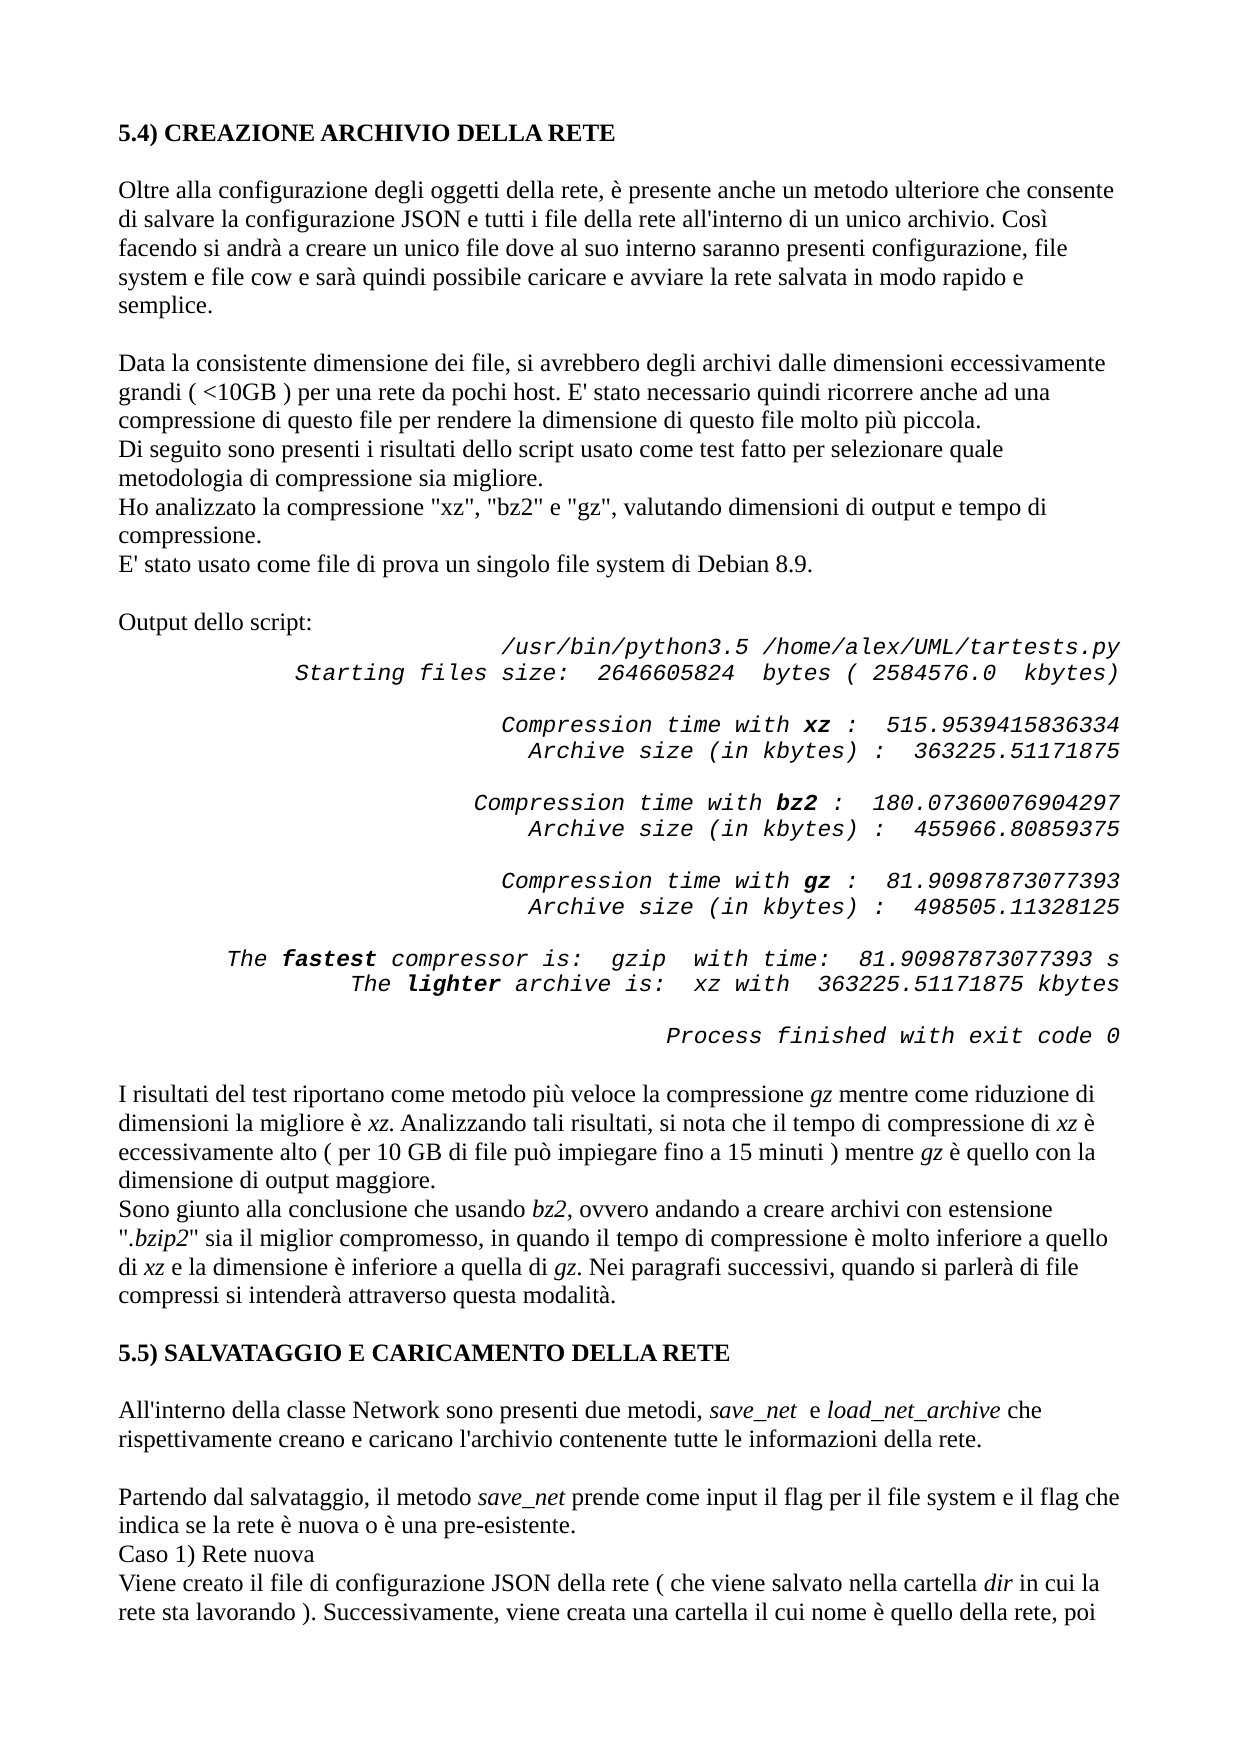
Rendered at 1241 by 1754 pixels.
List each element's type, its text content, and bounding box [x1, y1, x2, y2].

text Di seguito sono presenti i risultati dello script usato come test fatto per selezionare quale metodologia di compressione sia migliore. [118, 434, 1122, 492]
text Output dello script: [118, 607, 1122, 636]
text Process finished with exit code 0 [118, 1025, 1122, 1051]
text All'interno della classe Network sono presenti due metodi, save_net e load_net_archive che rispettivamente creano e caricano l'archivio contenente tutte le informazioni della rete. [118, 1396, 1122, 1453]
text Partendo dal salvataggio, il metodo save_net prende come input il flag per il file system e il flag che indica se la rete è nuova o è una pre-esistente. [118, 1482, 1122, 1539]
text Ho analizzato la compressione "xz", "bz2" e "gz", valutando dimensioni di output e tempo di compressione. [118, 492, 1122, 549]
text Archive size (in kbytes) : 455966.80859375 [118, 817, 1122, 843]
text /usr/bin/python3.5 /home/alex/UML/tartests.py [118, 636, 1122, 662]
text Caso 1) Rete nuova [118, 1539, 1122, 1568]
text E' stato usato come file di prova un singolo file system di Debian 8.9. [118, 549, 1122, 578]
text Starting files size: 2646605824 bytes ( 2584576.0 kbytes) [118, 662, 1122, 687]
text I risultati del test riportano come metodo più veloce la compressione gz mentre come riduzione di dimensioni la migliore è xz. Analizzando tali risultati, si nota che il tempo di compressione di xz è eccessivamente alto ( per 10 GB di file può impiegare fino a 15 minuti ) mentre gz è quello con la dimensione di output maggiore. [118, 1079, 1122, 1194]
text Compression time with bz2 : 180.07360076904297 [118, 791, 1122, 817]
text Compression time with xz : 515.9539415836334 [118, 713, 1122, 739]
text Compression time with gz : 81.90987873077393 [118, 869, 1122, 895]
text Sono giunto alla conclusione che usando bz2, ovvero andando a creare archivi con estensione ".bzip2" sia il miglior compromesso, in quando il tempo di compressione è molto inferiore a quello di xz e la dimensione è inferiore a quella di gz. Nei paragrafi successivi, quando si parlerà di file compressi si intenderà attraverso questa modalità. [118, 1194, 1122, 1309]
text Archive size (in kbytes) : 498505.11328125 [118, 895, 1122, 921]
text 5.5) SALVATAGGIO E CARICAMENTO DELLA RETE [118, 1338, 1122, 1367]
text Viene creato il file di configurazione JSON della rete ( che viene salvato nella cartella dir in cui la rete sta lavorando ). Successivamente, viene creata una cartella il cui nome è quello della rete, poi [118, 1568, 1122, 1626]
text Oltre alla configurazione degli oggetti della rete, è presente anche un metodo ulteriore che consente di salvare la configurazione JSON e tutti i file della rete all'interno di un unico archivio. Così facendo si andrà a creare un unico file dove al suo interno saranno presenti configurazione, file system e file cow e sarà quindi possibile caricare e avviare la rete salvata in modo rapido e semplice. [118, 176, 1122, 319]
text The lighter archive is: xz with 363225.51171875 kbytes [118, 973, 1122, 999]
text Data la consistente dimensione dei file, si avrebbero degli archivi dalle dimensioni eccessivamente grandi ( <10GB ) per una rete da pochi host. E' stato necessario quindi ricorrere anche ad una compressione di questo file per rendere la dimensione di questo file molto più piccola. [118, 348, 1122, 434]
text The fastest compressor is: gzip with time: 81.90987873077393 s [118, 947, 1122, 973]
text Archive size (in kbytes) : 363225.51171875 [118, 739, 1122, 765]
text 5.4) CREAZIONE ARCHIVIO DELLA RETE [118, 118, 1122, 147]
